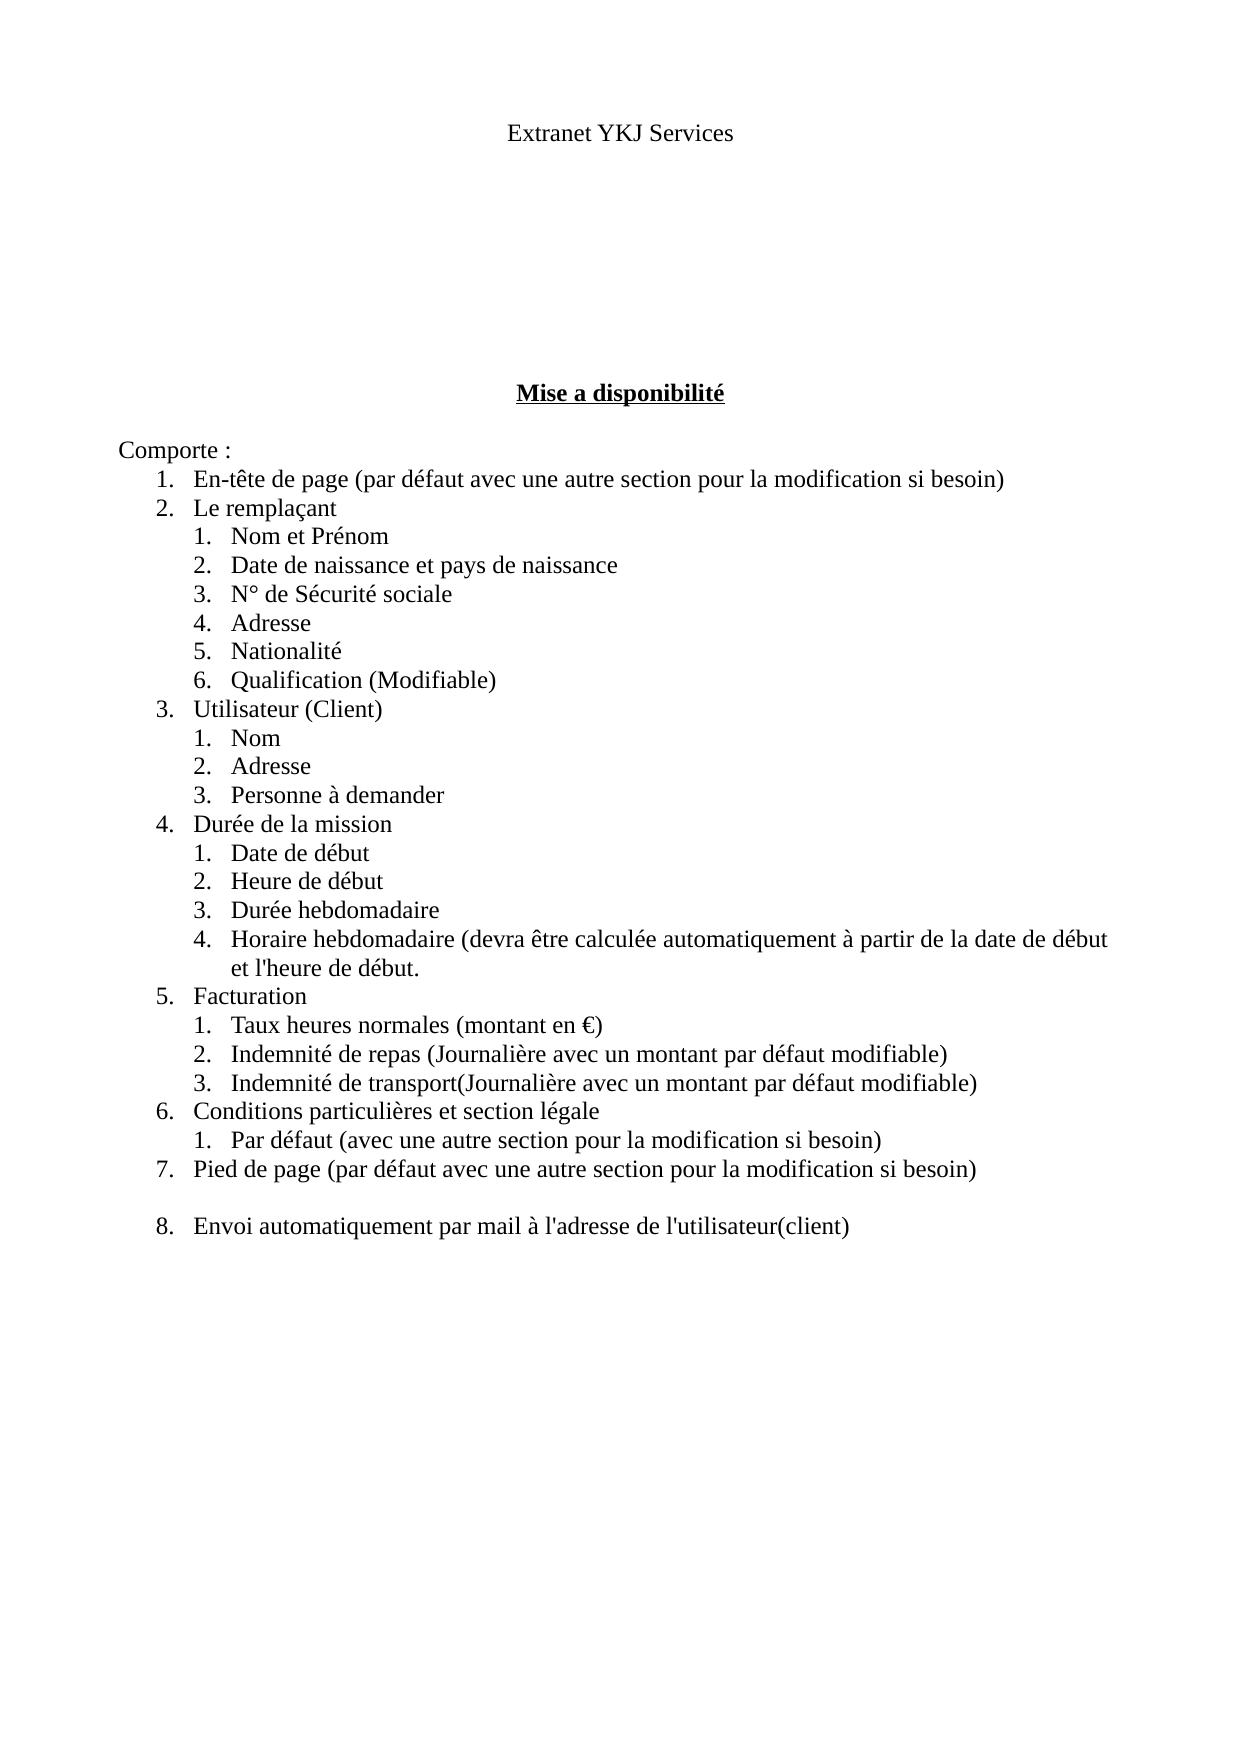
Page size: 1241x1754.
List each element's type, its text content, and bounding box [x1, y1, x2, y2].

list Taux heures normales (montant en €) [193, 1010, 1122, 1039]
list Adresse [193, 751, 1122, 780]
list Pied de page (par défaut avec une autre section pour la modification si besoin) [156, 1154, 1122, 1183]
list Date de début [193, 838, 1122, 866]
list En-tête de page (par défaut avec une autre section pour la modification si besoin) [156, 464, 1122, 493]
list Indemnité de transport(Journalière avec un montant par défaut modifiable) [193, 1068, 1122, 1096]
text Comporte : [118, 435, 1122, 464]
list Heure de début [193, 866, 1122, 895]
list Horaire hebdomadaire (devra être calculée automatiquement à partir de la date de début et l'heure de début. [193, 924, 1122, 981]
list Adresse [193, 608, 1122, 636]
text Mise a disponibilité [118, 378, 1122, 406]
list Par défaut (avec une autre section pour la modification si besoin) [193, 1125, 1122, 1154]
list Nationalité [193, 636, 1122, 665]
list Personne à demander [193, 780, 1122, 809]
list Facturation [156, 981, 1122, 1010]
list Durée hebdomadaire [193, 895, 1122, 924]
list Date de naissance et pays de naissance [193, 550, 1122, 579]
list Nom et Prénom [193, 521, 1122, 550]
list Durée de la mission [156, 809, 1122, 838]
list Qualification (Modifiable) [193, 665, 1122, 694]
list Nom [193, 723, 1122, 751]
list Indemnité de repas (Journalière avec un montant par défaut modifiable) [193, 1039, 1122, 1068]
list N° de Sécurité sociale [193, 579, 1122, 608]
list Envoi automatiquement par mail à l'adresse de l'utilisateur(client) [156, 1211, 1122, 1240]
list Le remplaçant [156, 493, 1122, 521]
list Conditions particulières et section légale [156, 1096, 1122, 1125]
list Utilisateur (Client) [156, 694, 1122, 723]
